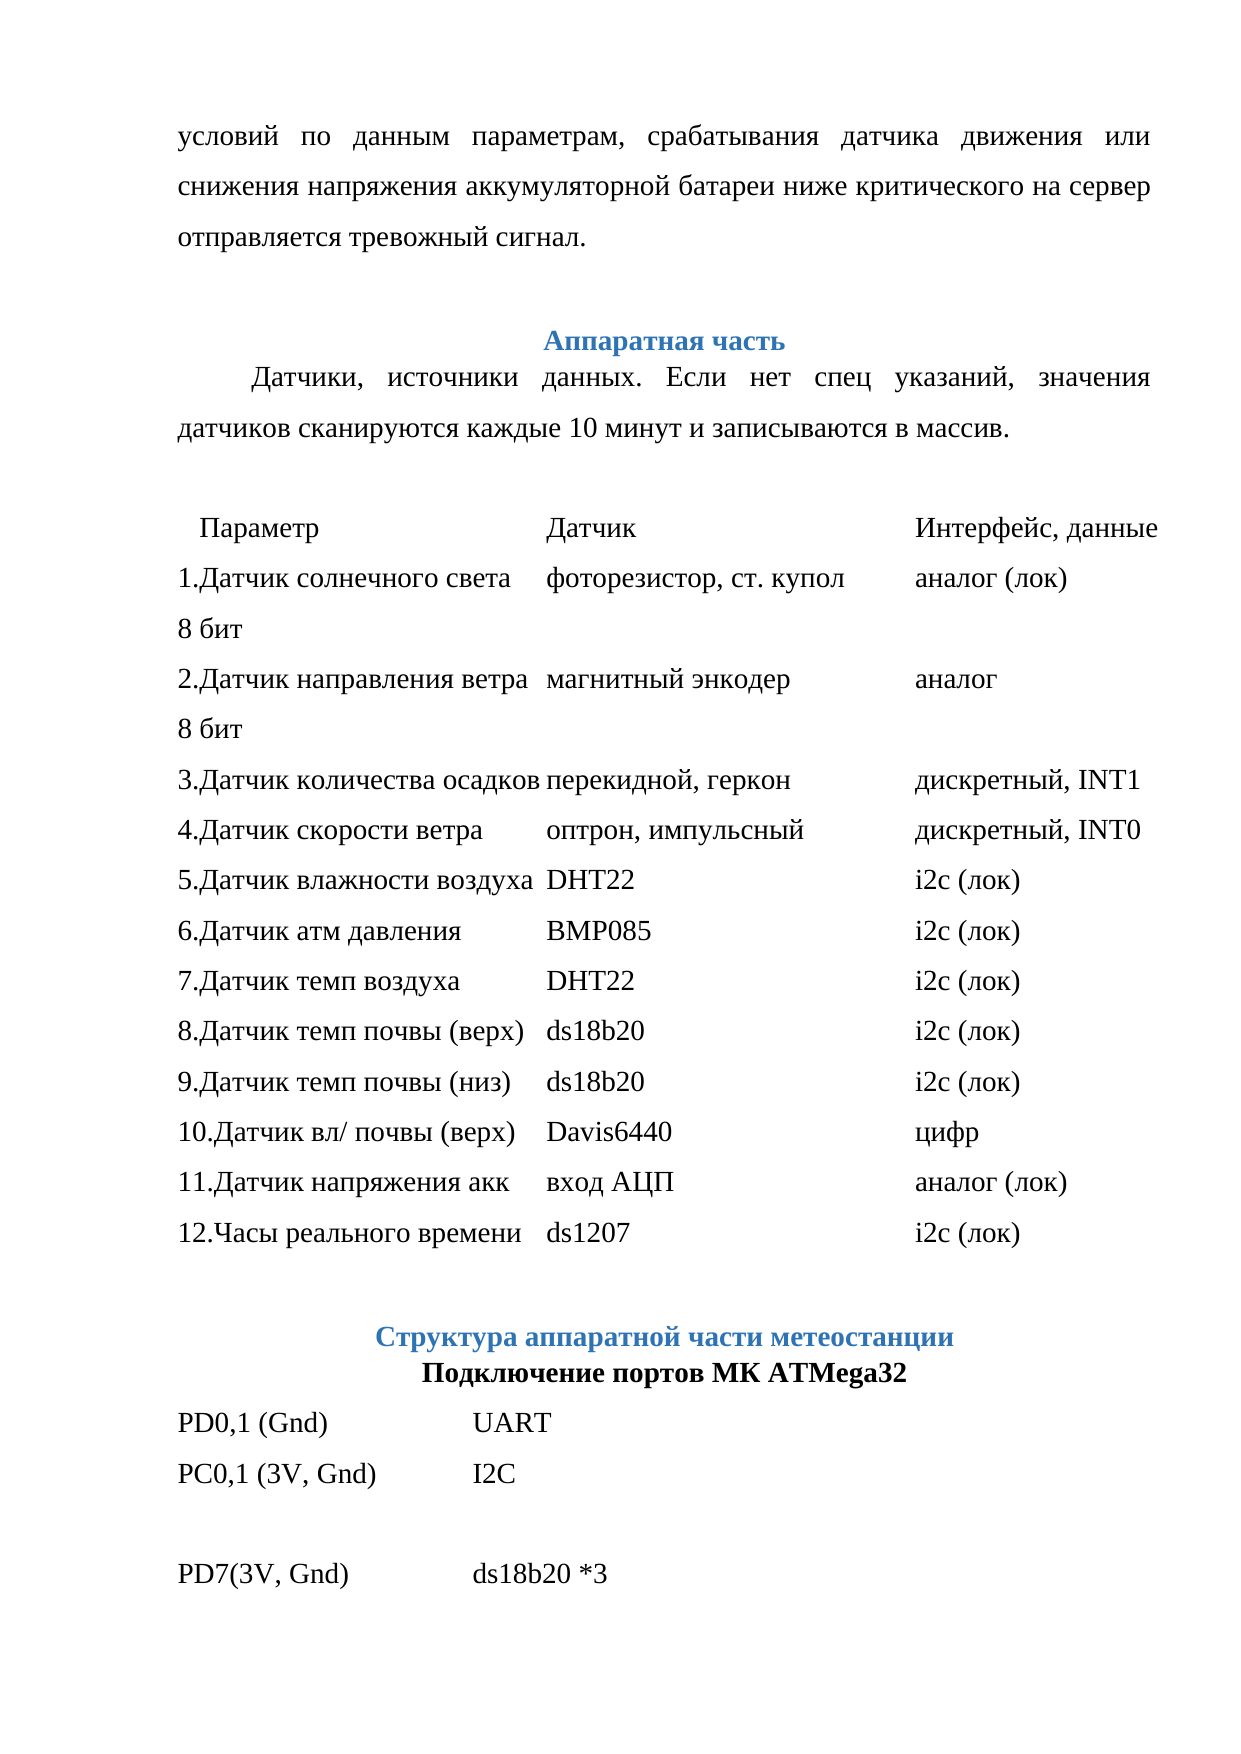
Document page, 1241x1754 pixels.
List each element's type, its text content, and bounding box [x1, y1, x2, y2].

text Датчики, источники данных. Если нет спец указаний, значения датчиков сканируются каждые 10 минут и записываются в массив. [177, 359, 1152, 443]
text 2.Датчик направления ветра магнитный энкодер аналог [177, 661, 1152, 695]
text 8 бит [177, 712, 1152, 745]
text Подключение портов МК ATMega32 [177, 1355, 1152, 1389]
text 3.Датчик количества осадков перекидной, геркон дискретный, INT1 [177, 762, 1152, 795]
text PD7(3V, Gnd) ds18b20 *3 [177, 1557, 1152, 1590]
text 12.Часы реального времени ds1207 i2c (лок) [177, 1215, 1152, 1248]
text PD0,1 (Gnd) UART [177, 1406, 1152, 1439]
text 11.Датчик напряжения акк вход АЦП аналог (лок) [177, 1164, 1152, 1198]
text 10.Датчик вл/ почвы (верх) Davis6440 цифр [177, 1114, 1152, 1148]
text 8.Датчик темп почвы (верх) ds18b20 i2c (лок) [177, 1013, 1152, 1047]
text 1.Датчик солнечного света фоторезистор, ст. купол аналог (лок) [177, 561, 1152, 594]
subtitle Аппаратная часть [177, 323, 1152, 357]
text 9.Датчик темп почвы (низ) ds18b20 i2c (лок) [177, 1064, 1152, 1097]
text 6.Датчик атм давления BMP085 i2c (лок) [177, 913, 1152, 946]
text Параметр Датчик Интерфейс, данные [177, 510, 1167, 544]
text PC0,1 (3V, Gnd) I2C [177, 1456, 1152, 1489]
text условий по данным параметрам, срабатывания датчика движения или снижения напряжения аккумуляторной батареи ниже критического на сервер отправляется тревожный сигнал. [177, 118, 1152, 252]
text 5.Датчик влажности воздуха DHT22 i2c (лок) [177, 862, 1152, 896]
text 7.Датчик темп воздуха DHT22 i2c (лок) [177, 963, 1152, 997]
text 8 бит [177, 611, 1152, 644]
subtitle Структура аппаратной части метеостанции [177, 1319, 1152, 1353]
text 4.Датчик скорости ветра оптрон, импульсный дискретный, INT0 [177, 812, 1152, 846]
